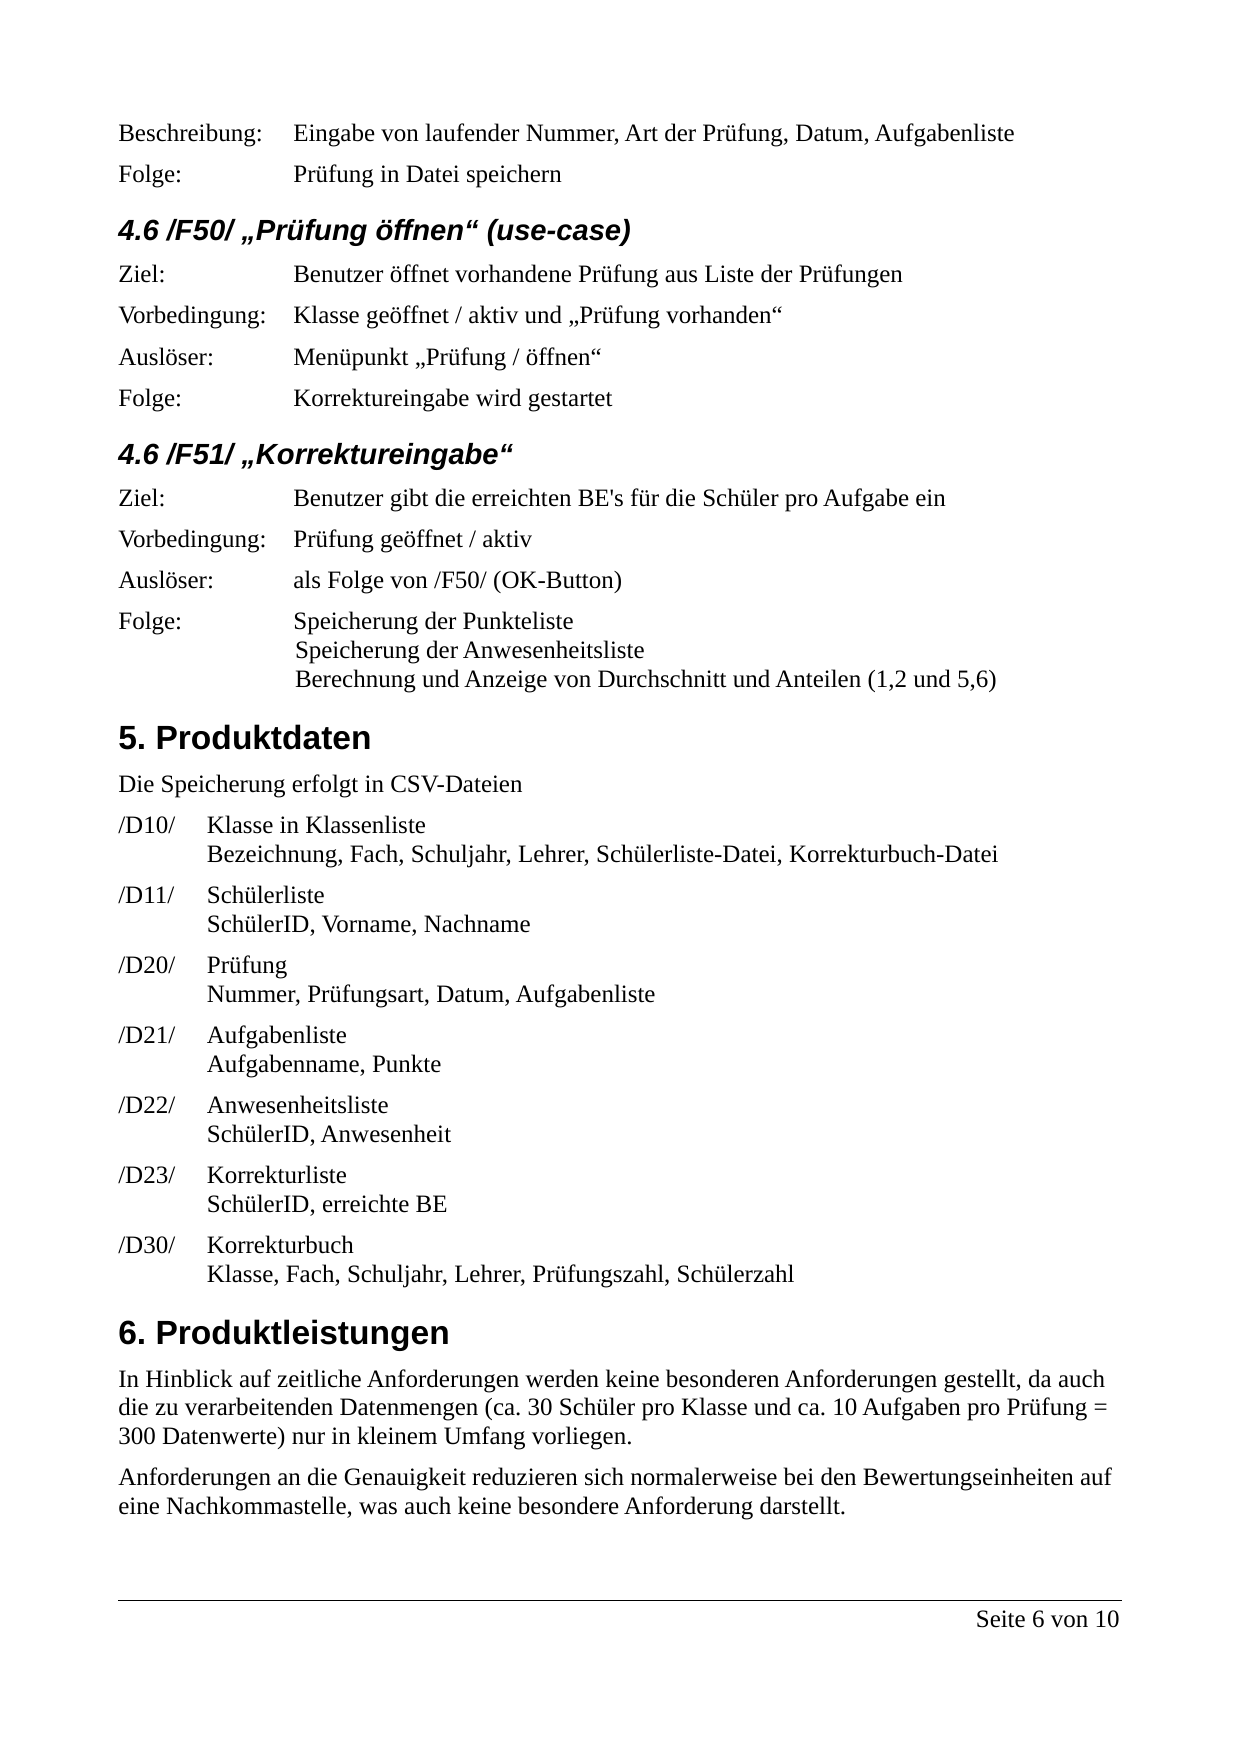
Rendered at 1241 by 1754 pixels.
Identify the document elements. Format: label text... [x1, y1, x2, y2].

subtitle 6. Produktleistungen [118, 1313, 1122, 1351]
text /D23/ Korrekturliste SchülerID, erreichte BE [118, 1160, 1122, 1218]
text /D21/ Aufgabenliste Aufgabenname, Punkte [118, 1020, 1122, 1078]
text In Hinblick auf zeitliche Anforderungen werden keine besonderen Anforderungen gestellt, da auch die zu verarbeitenden Datenmengen (ca. 30 Schüler pro Klasse und ca. 10 Aufgaben pro Prüfung = 300 Datenwerte) nur in kleinem Umfang vorliegen. [118, 1364, 1122, 1450]
text Vorbedingung: Klasse geöffnet / aktiv und „Prüfung vorhanden“ [118, 300, 1122, 329]
text Auslöser: Menüpunkt „Prüfung / öffnen“ [118, 342, 1122, 370]
text Anforderungen an die Genauigkeit reduzieren sich normalerweise bei den Bewertungseinheiten auf eine Nachkommastelle, was auch keine besondere Anforderung darstellt. [118, 1462, 1122, 1520]
text Folge: Korrektureingabe wird gestartet [118, 383, 1122, 412]
text /D30/ Korrekturbuch Klasse, Fach, Schuljahr, Lehrer, Prüfungszahl, Schülerzahl [118, 1230, 1122, 1288]
subtitle 4.6 /F50/ „Prüfung öffnen“ (use-case) [118, 213, 1122, 247]
text Ziel: Benutzer öffnet vorhandene Prüfung aus Liste der Prüfungen [118, 259, 1122, 288]
text Die Speicherung erfolgt in CSV-Dateien [118, 769, 1122, 798]
subtitle 5. Produktdaten [118, 718, 1122, 756]
text /D22/ Anwesenheitsliste SchülerID, Anwesenheit [118, 1090, 1122, 1148]
text Folge: Speicherung der Punkteliste Speicherung der Anwesenheitsliste Berechnung und Anzeige von Durchschnitt und Anteilen (1,2 und 5,6) [118, 606, 1122, 693]
text Folge: Prüfung in Datei speichern [118, 159, 1122, 188]
text /D10/ Klasse in Klassenliste Bezeichnung, Fach, Schuljahr, Lehrer, Schülerliste-Datei, Korrekturbuch-Datei [118, 810, 1122, 868]
text Ziel: Benutzer gibt die erreichten BE's für die Schüler pro Aufgabe ein [118, 483, 1122, 511]
text /D11/ Schülerliste SchülerID, Vorname, Nachname [118, 880, 1122, 938]
text Vorbedingung: Prüfung geöffnet / aktiv [118, 524, 1122, 553]
text Auslöser: als Folge von /F50/ (OK-Button) [118, 565, 1122, 594]
subtitle 4.6 /F51/ „Korrektureingabe“ [118, 437, 1122, 470]
text /D20/ Prüfung Nummer, Prüfungsart, Datum, Aufgabenliste [118, 950, 1122, 1008]
text Beschreibung: Eingabe von laufender Nummer, Art der Prüfung, Datum, Aufgabenliste [118, 118, 1122, 147]
